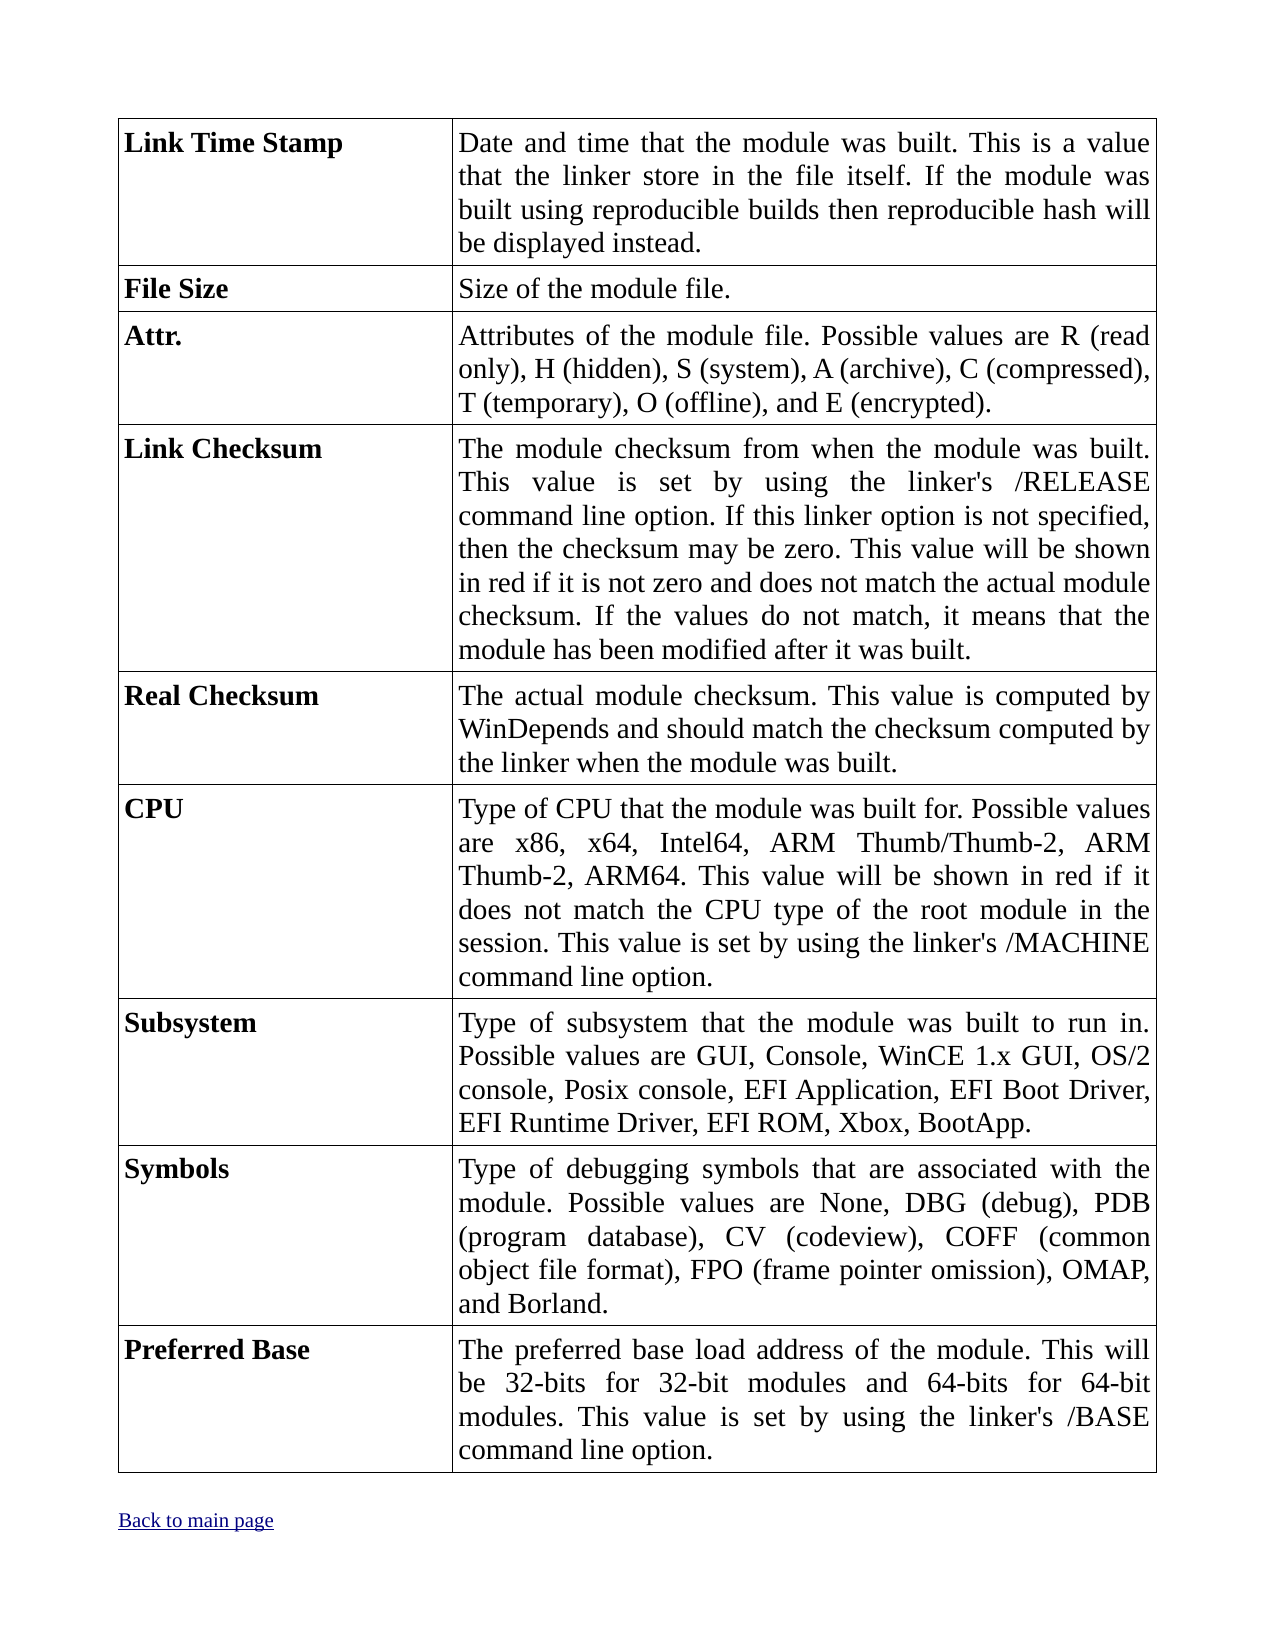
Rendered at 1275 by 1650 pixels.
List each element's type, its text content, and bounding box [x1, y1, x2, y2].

table_cell Subsystem [119, 999, 452, 1145]
table_cell Size of the module file. [453, 266, 1156, 311]
table_cell The preferred base load address of the module. This will be 32-bits for 32-bit modules and 64-bits for 64-bit modules. This value is set by using the linker's /BASE command line option. [453, 1326, 1156, 1472]
table_cell Type of debugging symbols that are associated with the module. Possible values are None, DBG (debug), PDB (program database), CV (codeview), COFF (common object file format), FPO (frame pointer omission), OMAP, and Borland. [453, 1146, 1156, 1325]
table_cell Type of CPU that the module was built for. Possible values are x86, x64, Intel64, ARM Thumb/Thumb-2, ARM Thumb-2, ARM64. This value will be shown in red if it does not match the CPU type of the root module in the session. This value is set by using the linker's /MACHINE command line option. [453, 785, 1156, 998]
table_cell Symbols [119, 1146, 452, 1325]
table_cell CPU [119, 785, 452, 998]
table_cell Preferred Base [119, 1326, 452, 1472]
table_cell Attr. [119, 312, 452, 424]
table_cell Type of subsystem that the module was built to run in. Possible values are GUI, Console, WinCE 1.x GUI, OS/2 console, Posix console, EFI Application, EFI Boot Driver, EFI Runtime Driver, EFI ROM, Xbox, BootApp. [453, 999, 1156, 1145]
table_cell File Size [119, 266, 452, 311]
table_cell The module checksum from when the module was built. This value is set by using the linker's /RELEASE command line option. If this linker option is not specified, then the checksum may be zero. This value will be shown in red if it is not zero and does not match the actual module checksum. If the values do not match, it means that the module has been modified after it was built. [453, 425, 1156, 671]
table_cell Link Time Stamp [119, 119, 452, 265]
table_cell Link Checksum [119, 425, 452, 671]
table_cell Attributes of the module file. Possible values are R (read only), H (hidden), S (system), A (archive), C (compressed), T (temporary), O (offline), and E (encrypted). [453, 312, 1156, 424]
table_cell Date and time that the module was built. This is a value that the linker store in the file itself. If the module was built using reproducible builds then reproducible hash will be displayed instead. [453, 119, 1156, 265]
table_cell Real Checksum [119, 672, 452, 784]
table_cell The actual module checksum. This value is computed by WinDepends and should match the checksum computed by the linker when the module was built. [453, 672, 1156, 784]
